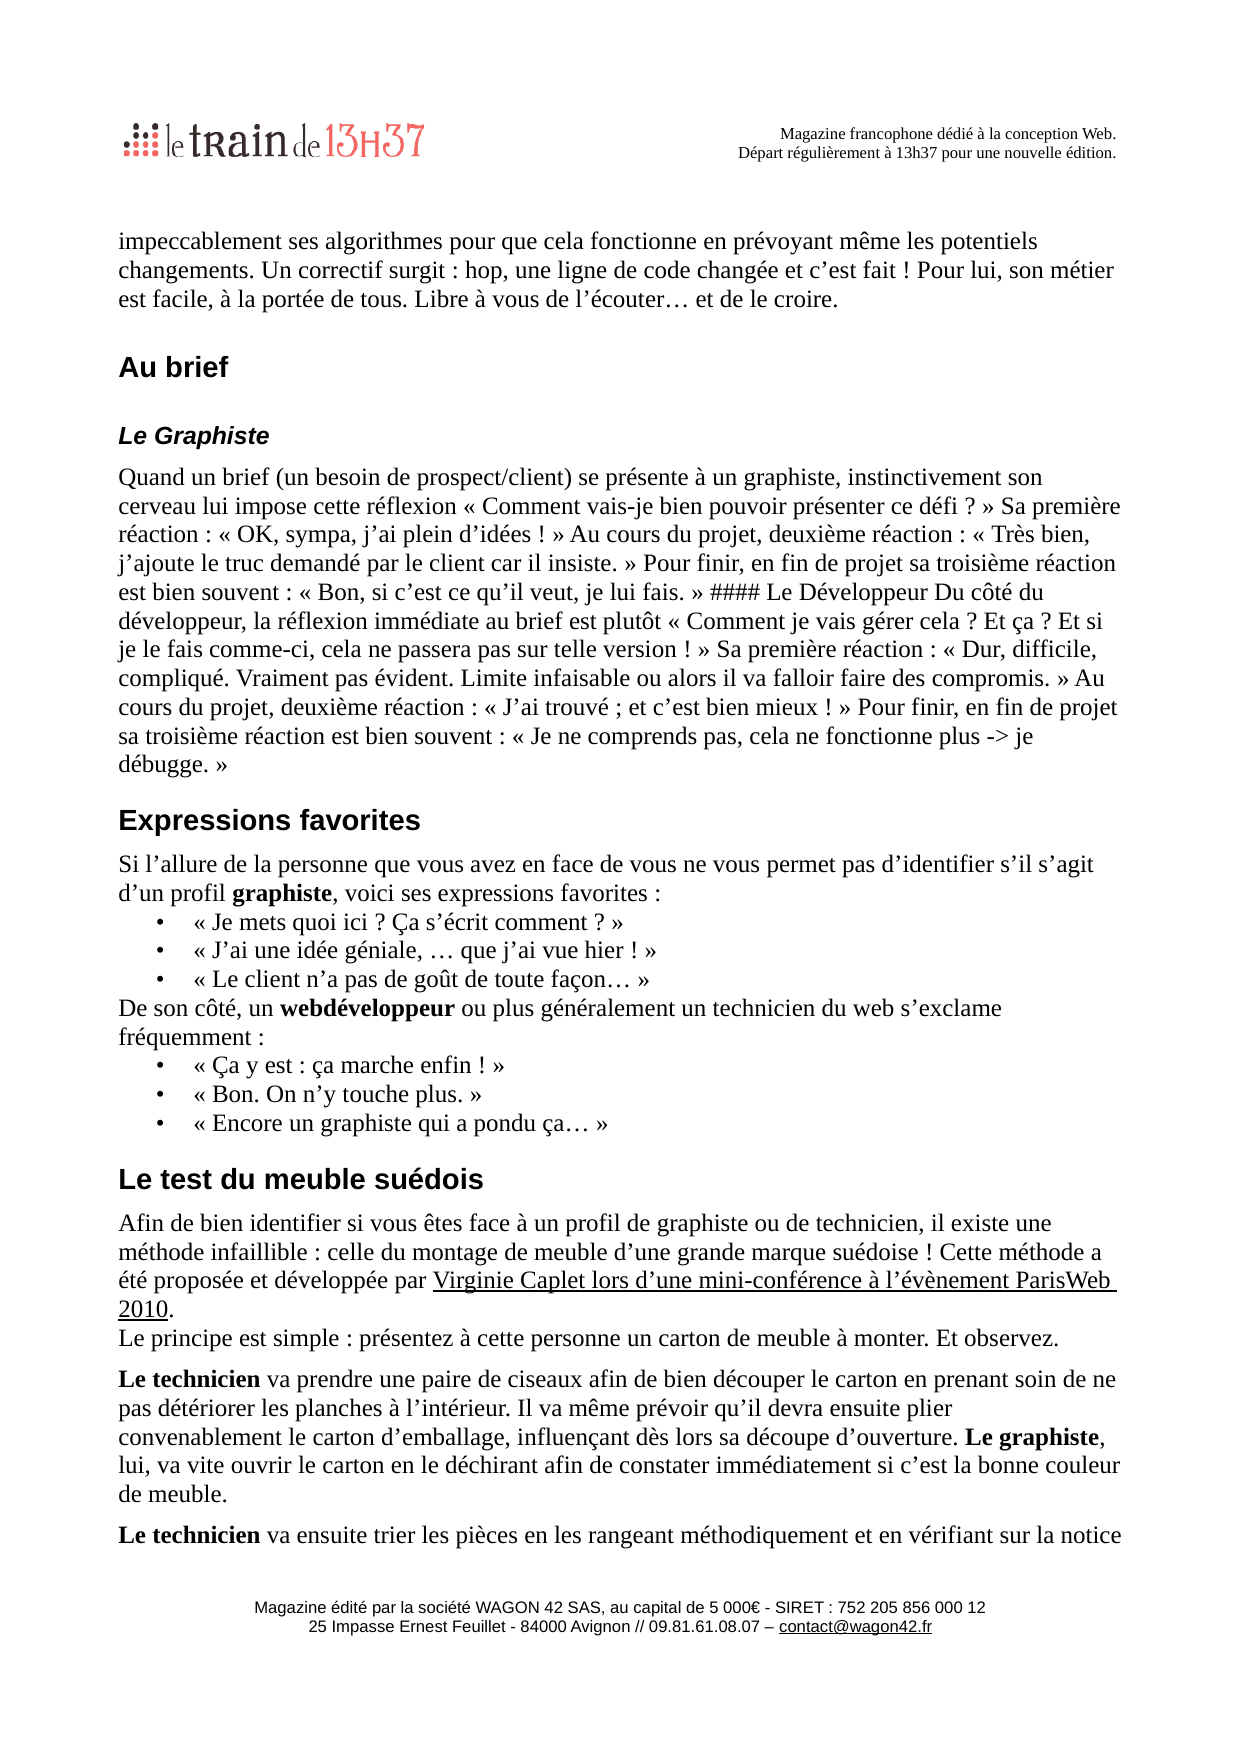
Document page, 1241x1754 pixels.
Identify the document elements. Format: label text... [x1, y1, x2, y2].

text Si l’allure de la personne que vous avez en face de vous ne vous permet pas d’identifier s’il s’agit d’un profil graphiste, voici ses expressions favorites : [118, 849, 1122, 907]
picture [123, 123, 425, 157]
text impeccablement ses algorithmes pour que cela fonctionne en prévoyant même les potentiels changements. Un correctif surgit : hop, une ligne de code changée et c’est fait ! Pour lui, son métier est facile, à la portée de tous. Libre à vous de l’écouter… et de le croire. [118, 226, 1122, 312]
subtitle Le test du meuble suédois [118, 1162, 1122, 1195]
list « Ça y est : ça marche enfin ! » [156, 1051, 1122, 1079]
text Le technicien va prendre une paire de ciseaux afin de bien découper le carton en prenant soin de ne pas détériorer les planches à l’intérieur. Il va même prévoir qu’il devra ensuite plier convenablement le carton d’emballage, influençant dès lors sa découpe d’ouverture. Le graphiste, lui, va vite ouvrir le carton en le déchirant afin de constater immédiatement si c’est la bonne couleur de meuble. [118, 1364, 1122, 1508]
text Le principe est simple : présentez à cette personne un carton de meuble à monter. Et observez. [118, 1323, 1122, 1352]
subtitle Au brief [118, 350, 1122, 383]
subtitle Le Graphiste [118, 421, 1122, 449]
list « Le client n’a pas de goût de toute façon… » [156, 964, 1122, 993]
text De son côté, un webdéveloppeur ou plus généralement un technicien du web s’exclame fréquemment : [118, 993, 1122, 1051]
text Afin de bien identifier si vous êtes face à un profil de graphiste ou de technicien, il existe une méthode infaillible : celle du montage de meuble d’une grande marque suédoise ! Cette méthode a été proposée et développée par Virginie Caplet lors d’une mini-conférence à l’évènement ParisWeb 2010. [118, 1208, 1122, 1323]
text Quand un brief (un besoin de prospect/client) se présente à un graphiste, instinctivement son cerveau lui impose cette réflexion « Comment vais-je bien pouvoir présenter ce défi ? » Sa première réaction : « OK, sympa, j’ai plein d’idées ! » Au cours du projet, deuxième réaction : « Très bien, j’ajoute le truc demandé par le client car il insiste. » Pour finir, en fin de projet sa troisième réaction est bien souvent : « Bon, si c’est ce qu’il veut, je lui fais. » #### Le Développeur Du côté du développeur, la réflexion immédiate au brief est plutôt « Comment je vais gérer cela ? Et ça ? Et si je le fais comme-ci, cela ne passera pas sur telle version ! » Sa première réaction : « Dur, difficile, compliqué. Vraiment pas évident. Limite infaisable ou alors il va falloir faire des compromis. » Au cours du projet, deuxième réaction : « J’ai trouvé ; et c’est bien mieux ! » Pour finir, en fin de projet sa troisième réaction est bien souvent : « Je ne comprends pas, cela ne fonctionne plus -> je débugge. » [118, 462, 1122, 778]
list « Bon. On n’y touche plus. » [156, 1079, 1122, 1108]
text Le technicien va ensuite trier les pièces en les rangeant méthodiquement et en vérifiant sur la notice [118, 1520, 1122, 1549]
list « J’ai une idée géniale, … que j’ai vue hier ! » [156, 936, 1122, 964]
subtitle Expressions favorites [118, 803, 1122, 837]
list « Encore un graphiste qui a pondu ça… » [156, 1108, 1122, 1137]
list « Je mets quoi ici ? Ça s’écrit comment ? » [156, 907, 1122, 936]
